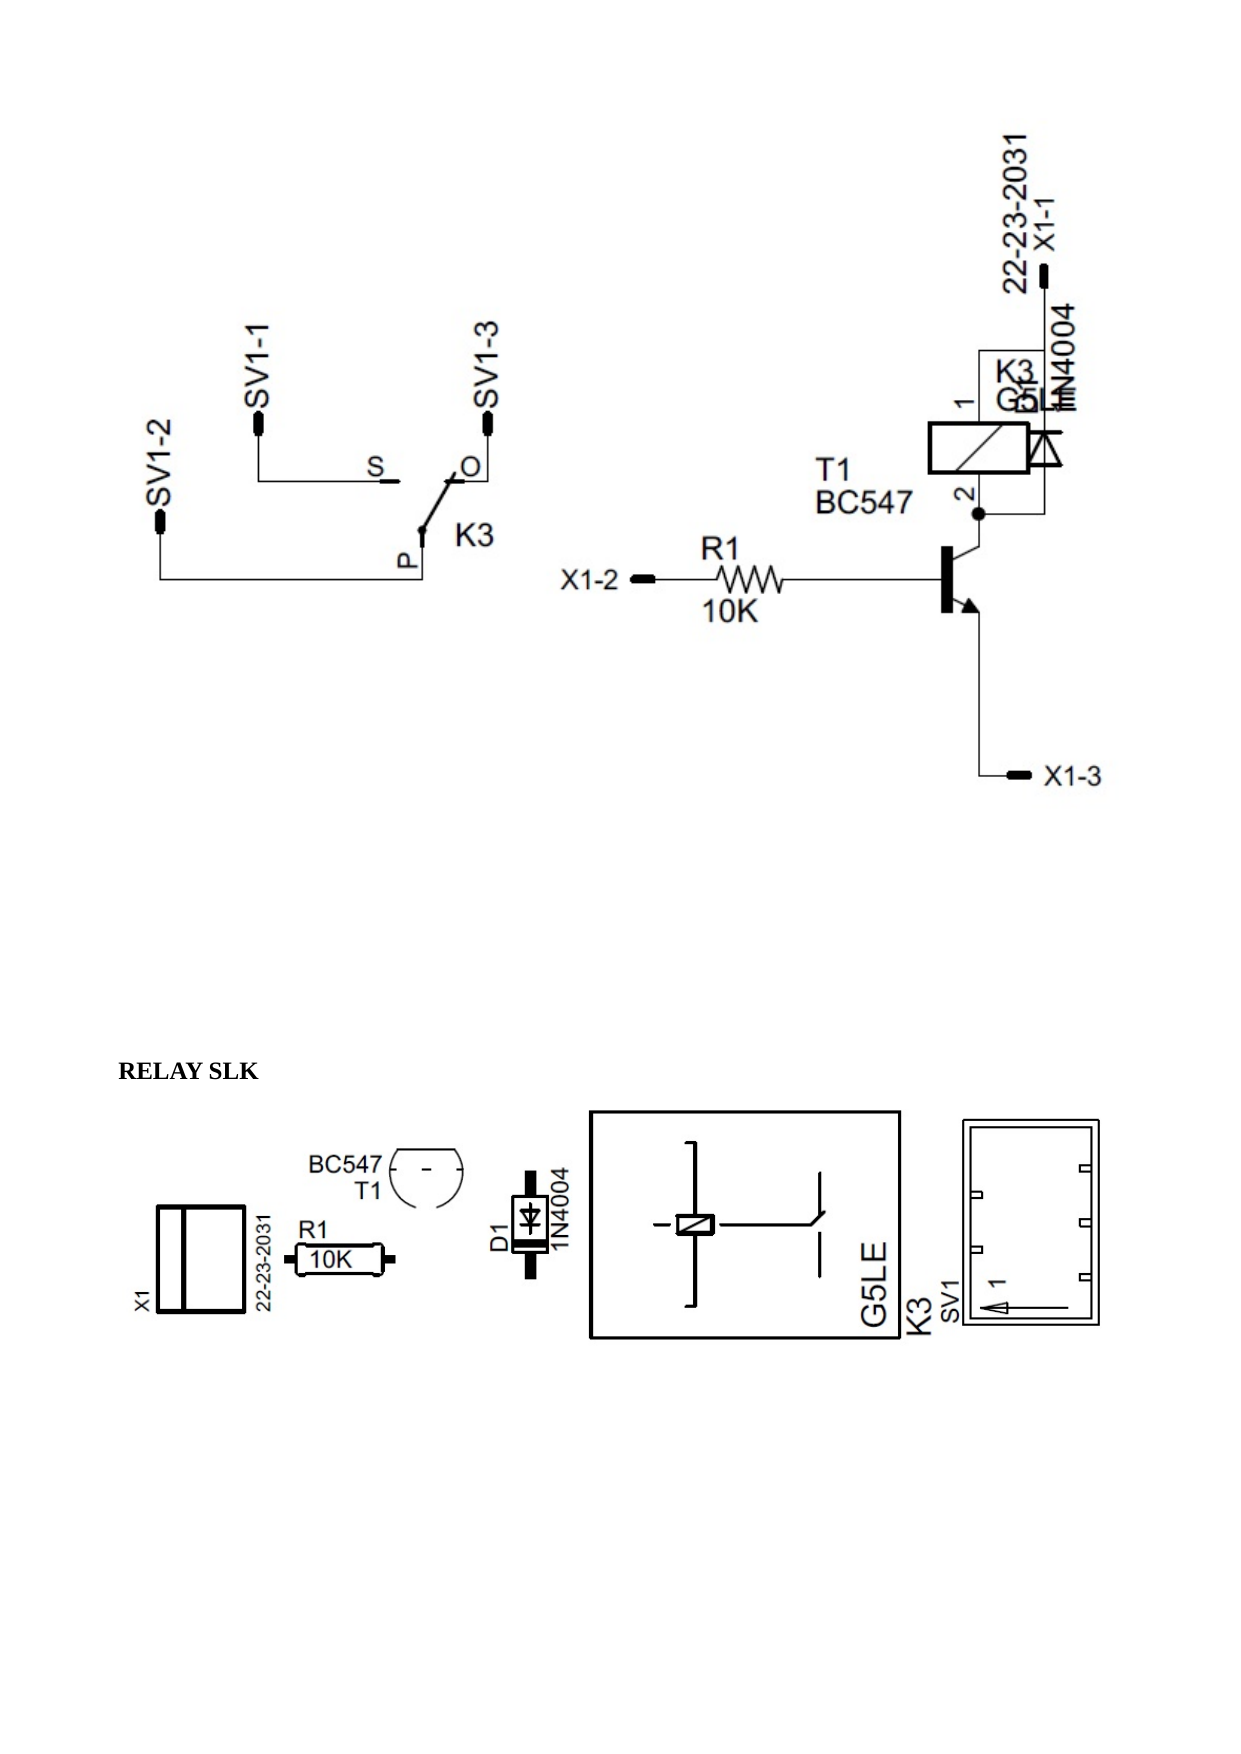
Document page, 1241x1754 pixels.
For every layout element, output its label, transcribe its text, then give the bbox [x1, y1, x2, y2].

picture [118, 1084, 1123, 1367]
picture [118, 118, 1123, 826]
text RELAY SLK [118, 1056, 1122, 1084]
